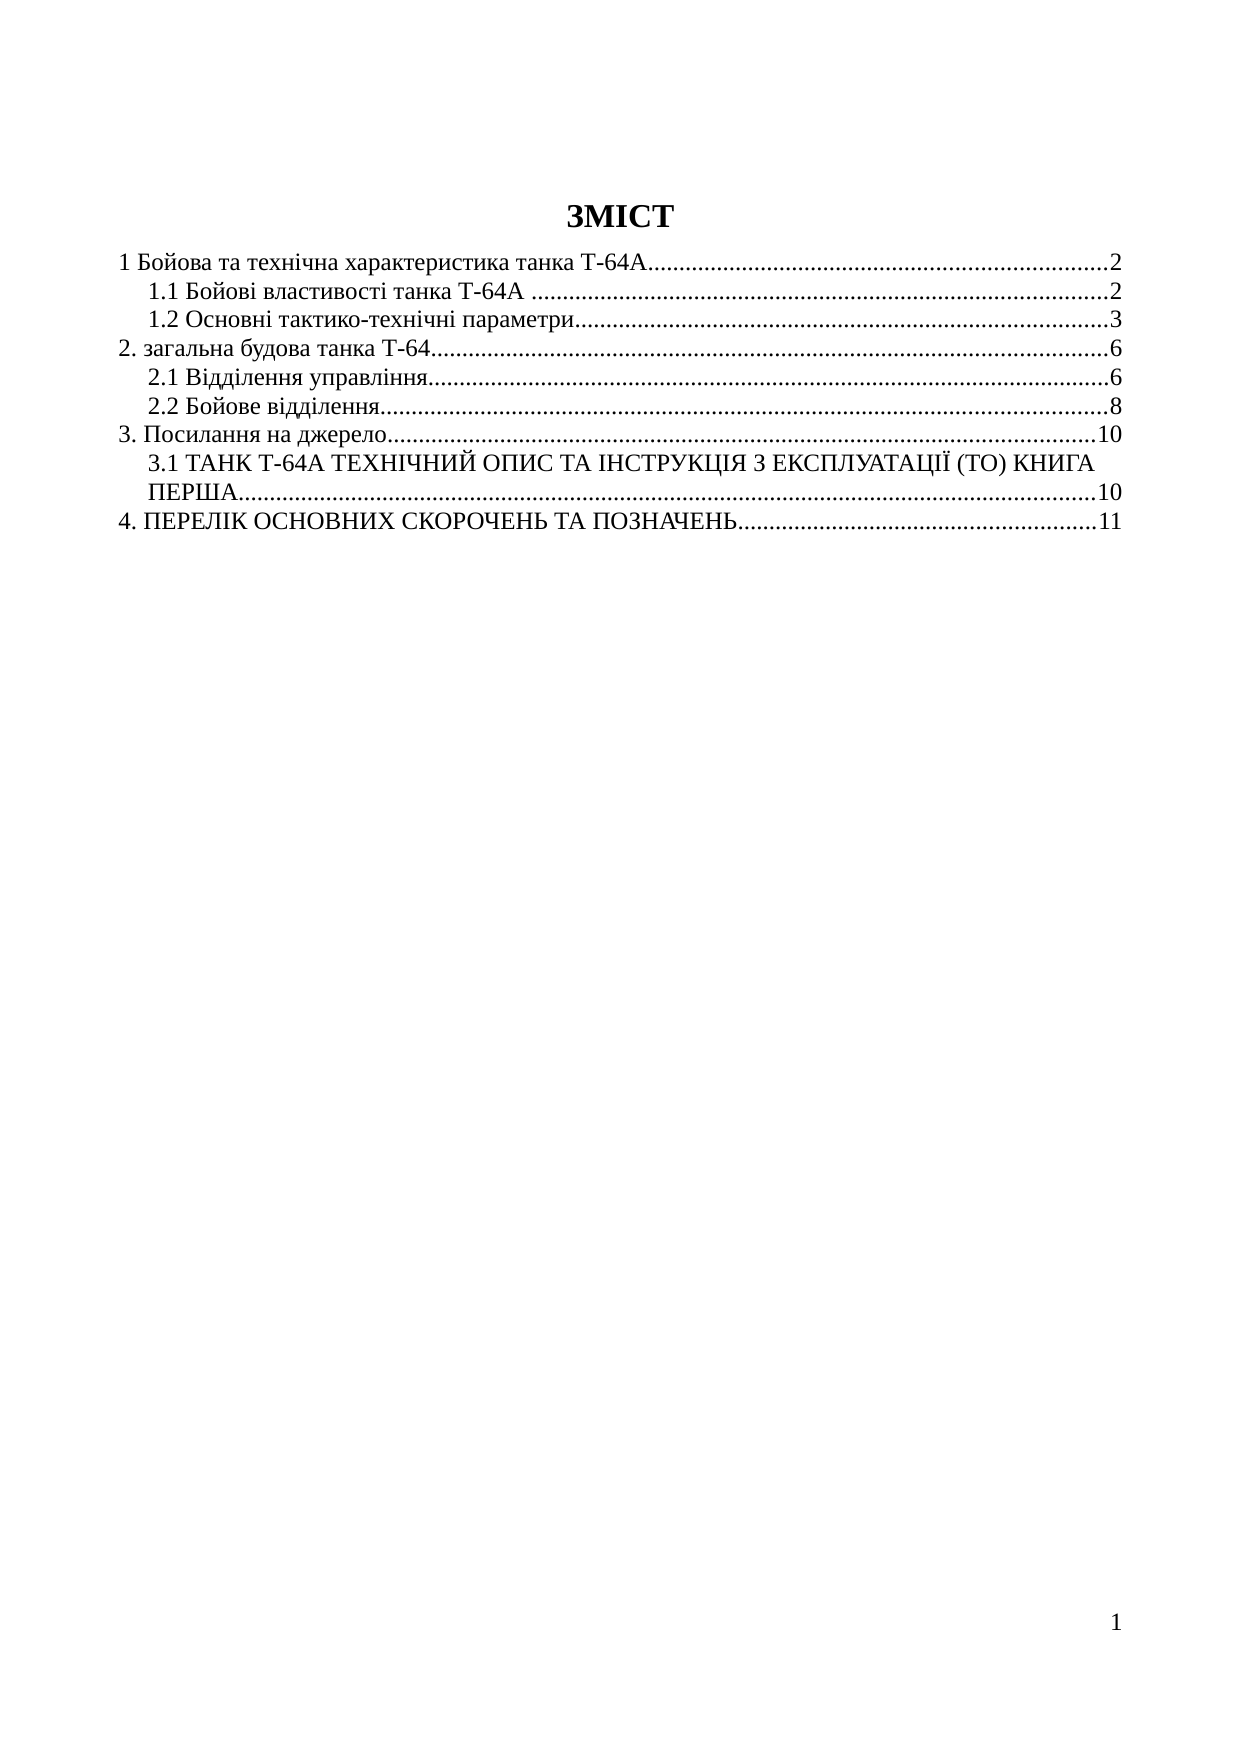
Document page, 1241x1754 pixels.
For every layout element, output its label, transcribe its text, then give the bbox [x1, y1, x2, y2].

text 1 Бойова та технічна характеристика танка Т-64А 2 [118, 247, 1122, 276]
text 2.2 Бойове відділення 8 [148, 391, 1122, 419]
text 2. загальна будова танка Т-64 6 [118, 333, 1122, 362]
text 3.1 ТАНК Т-64А ТЕХНІЧНИЙ ОПИС ТА ІНСТРУКЦІЯ З ЕКСПЛУАТАЦІЇ (ТО) КНИГА ПЕРША 10 [148, 448, 1122, 506]
text 1.2 Основні тактико-технічні параметри 3 [148, 304, 1122, 333]
text 2.1 Відділення управління 6 [148, 362, 1122, 391]
text 4. ПЕРЕЛІК ОСНОВНИХ СКОРОЧЕНЬ ТА ПОЗНАЧЕНЬ 11 [118, 506, 1122, 534]
subtitle ЗМІСТ [118, 196, 1122, 234]
text 1.1 Бойові властивості танка Т-64А . 2 [148, 276, 1122, 304]
text 3. Посилання на джерело 10 [118, 419, 1122, 448]
